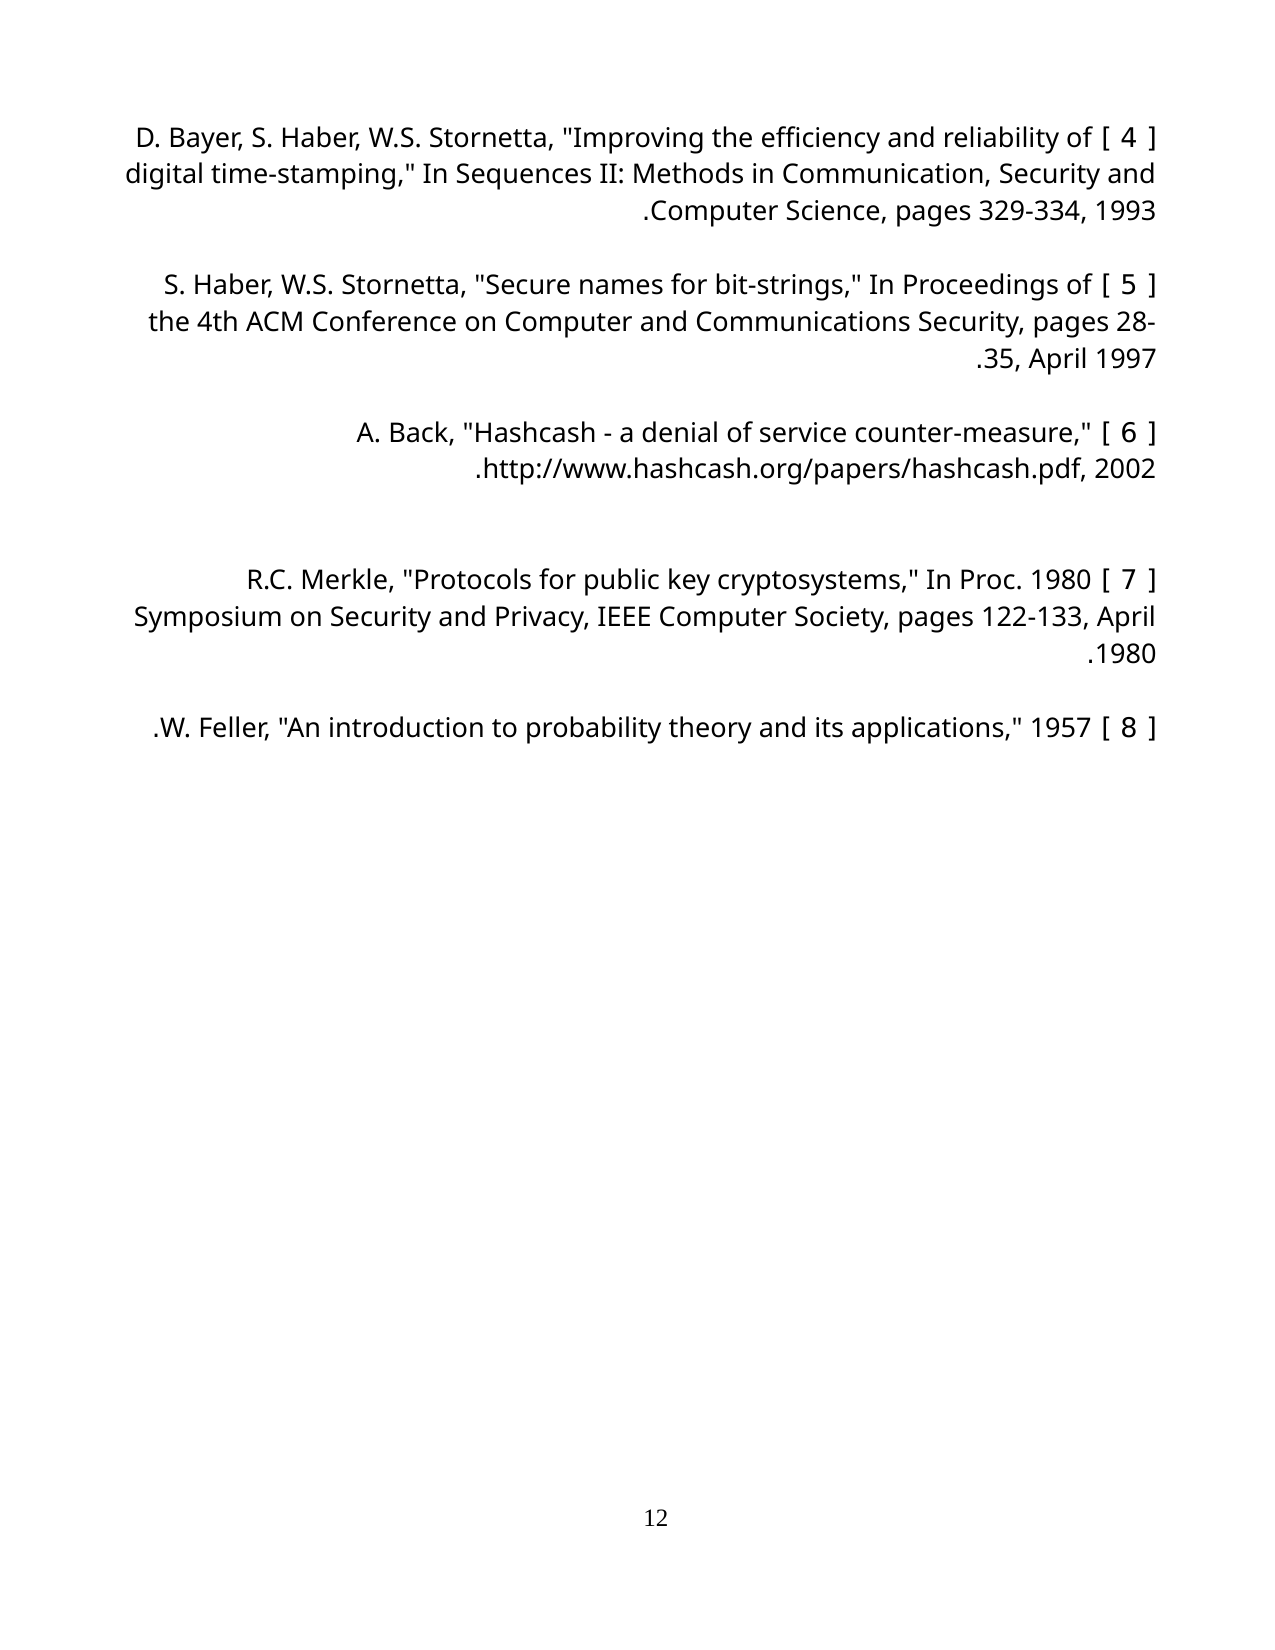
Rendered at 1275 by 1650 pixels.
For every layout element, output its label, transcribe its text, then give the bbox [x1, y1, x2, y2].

text [ 6 ] A. Back, "Hashcash - a denial of service counter-measure," http://www.hashcash.org/papers/hashcash.pdf, 2002. [118, 413, 1157, 487]
text [ 8 ] W. Feller, "An introduction to probability theory and its applications," 1957. [118, 708, 1157, 745]
text [ 7 ] R.C. Merkle, "Protocols for public key cryptosystems," In Proc. 1980 Symposium on Security and Privacy, IEEE Computer Society, pages 122-133, April 1980. [118, 561, 1157, 671]
text [ 4 ] D. Bayer, S. Haber, W.S. Stornetta, "Improving the efficiency and reliability of digital time-stamping," In Sequences II: Methods in Communication, Security and Computer Science, pages 329-334, 1993. [118, 118, 1157, 229]
text [ 5 ] S. Haber, W.S. Stornetta, "Secure names for bit-strings," In Proceedings of the 4th ACM Conference on Computer and Communications Security, pages 28-35, April 1997. [118, 266, 1157, 376]
